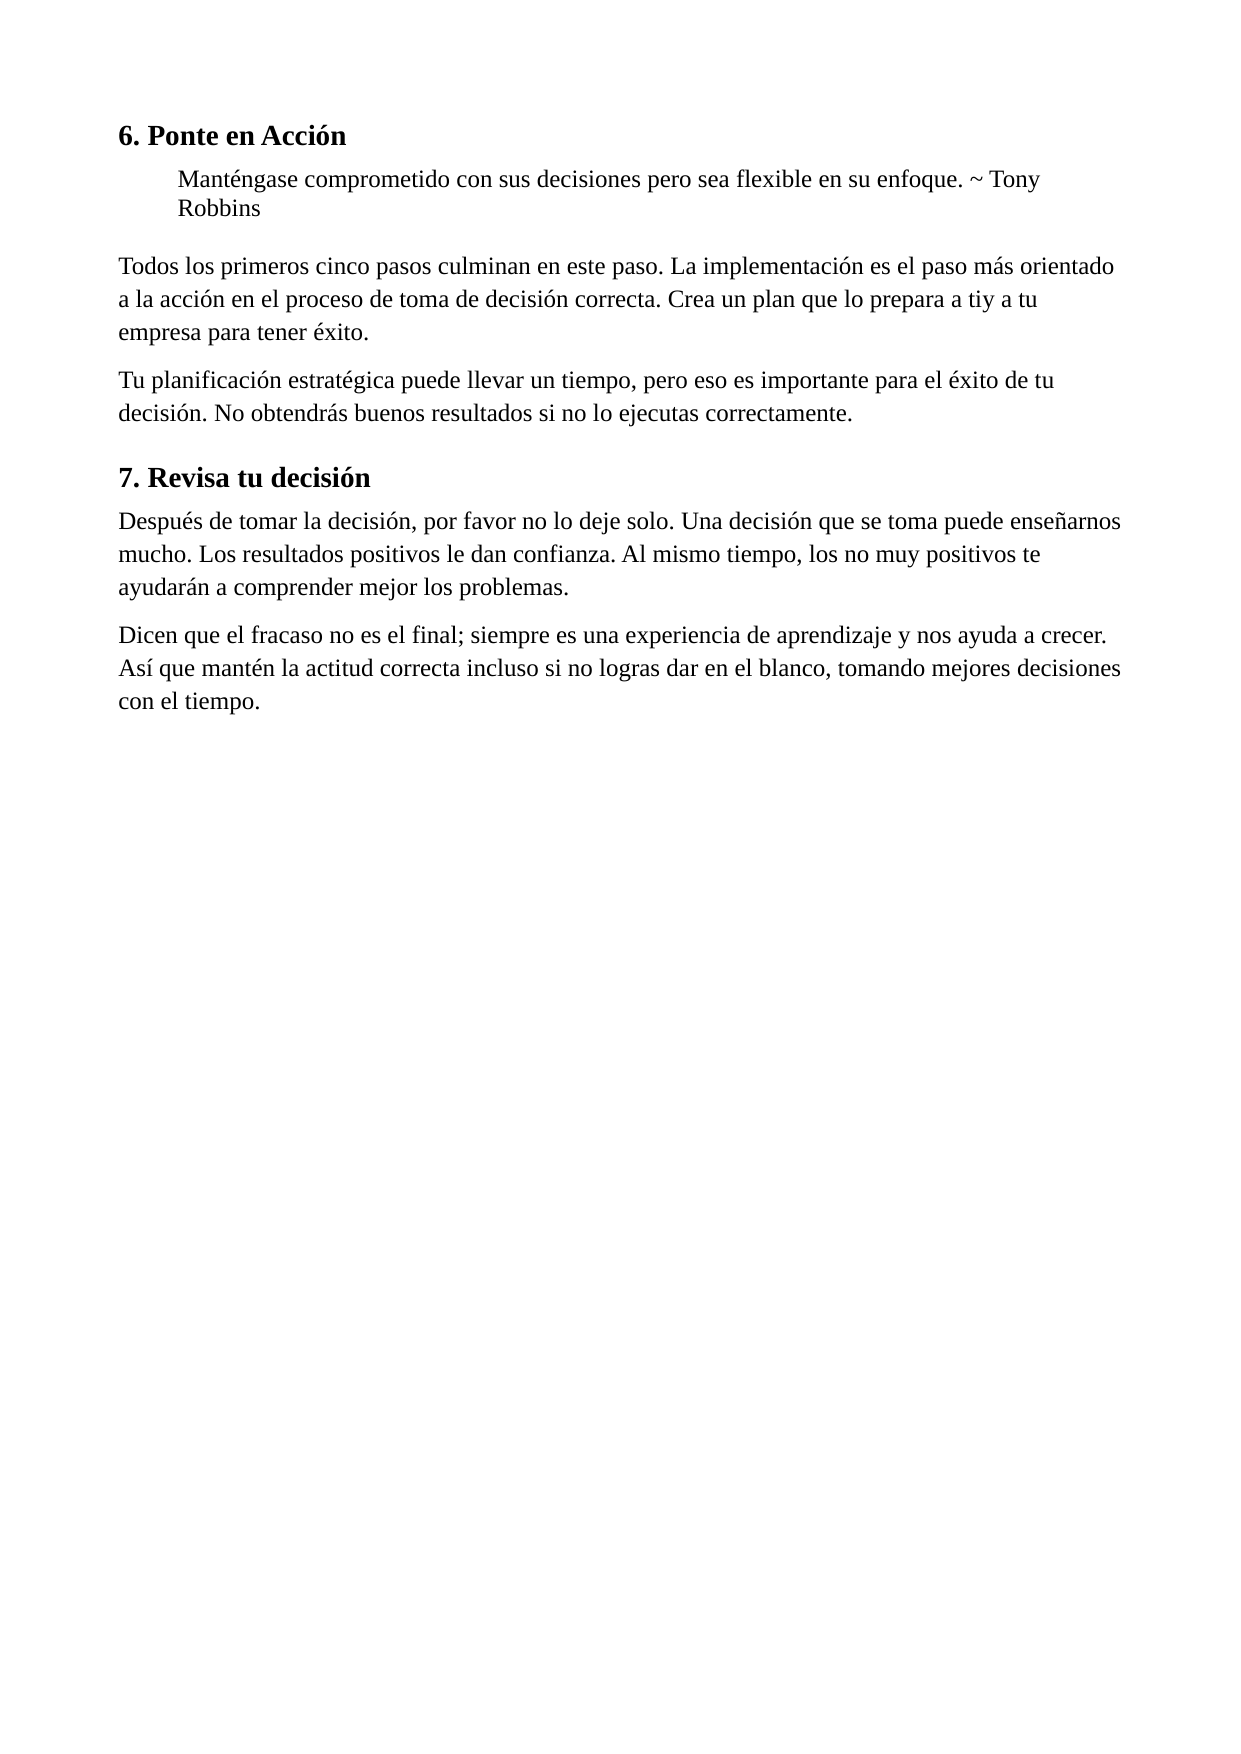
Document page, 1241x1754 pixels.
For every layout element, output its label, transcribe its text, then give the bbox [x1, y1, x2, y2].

text Manténgase comprometido con sus decisiones pero sea flexible en su enfoque. ~ Tony Robbins [177, 164, 1063, 222]
subtitle 6. Ponte en Acción [118, 118, 1122, 152]
text Dicen que el fracaso no es el final; siempre es una experiencia de aprendizaje y nos ayuda a crecer. Así que mantén la actitud correcta incluso si no logras dar en el blanco, tomando mejores decisiones con el tiempo. [118, 620, 1122, 714]
text Tu planificación estratégica puede llevar un tiempo, pero eso es importante para el éxito de tu decisión. No obtendrás buenos resultados si no lo ejecutas correctamente. [118, 365, 1122, 427]
subtitle 7. Revisa tu decisión [118, 460, 1122, 493]
text Todos los primeros cinco pasos culminan en este paso. La implementación es el paso más orientado a la acción en el proceso de toma de decisión correcta. Crea un plan que lo prepara a tiy a tu empresa para tener éxito. [118, 251, 1122, 346]
text Después de tomar la decisión, por favor no lo deje solo. Una decisión que se toma puede enseñarnos mucho. Los resultados positivos le dan confianza. Al mismo tiempo, los no muy positivos te ayudarán a comprender mejor los problemas. [118, 506, 1122, 601]
